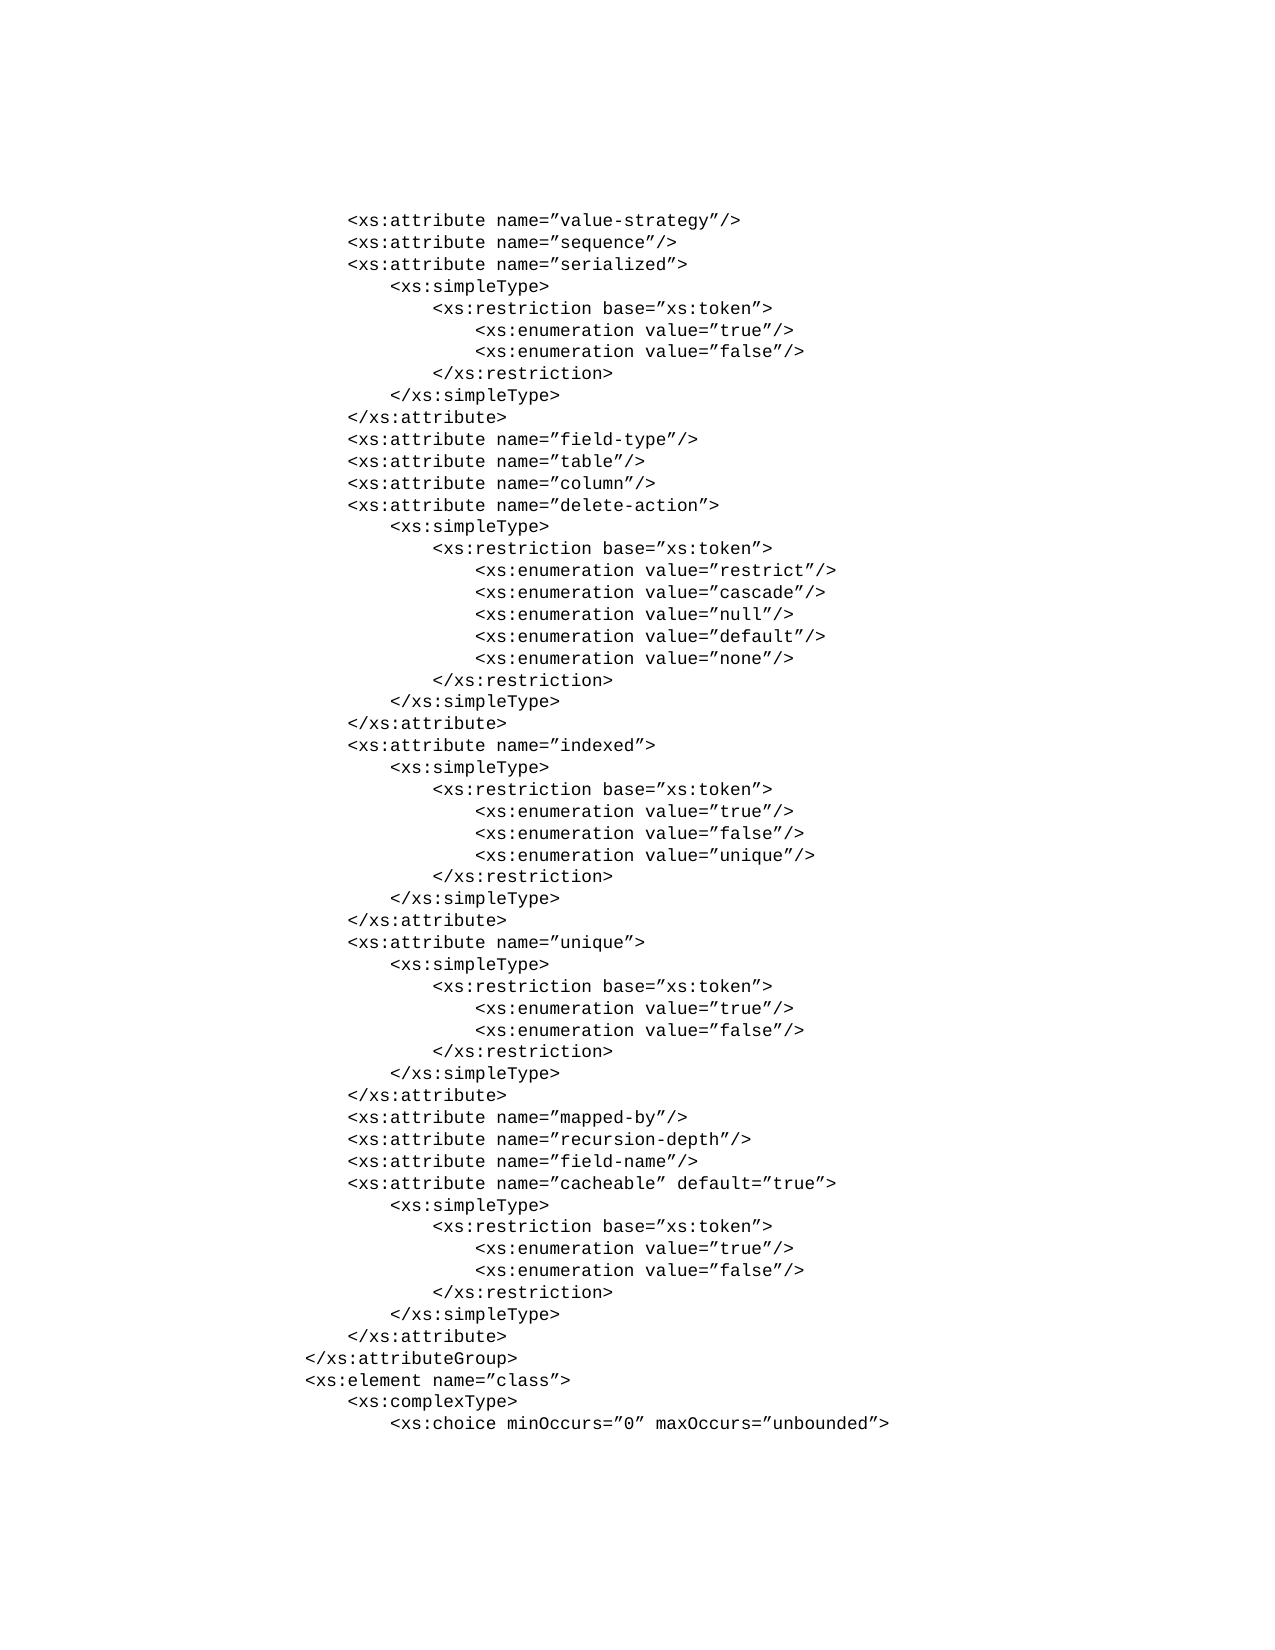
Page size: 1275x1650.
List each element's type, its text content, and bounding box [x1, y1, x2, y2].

text <xs:attribute name=”cacheable” default=”true”> [262, 1172, 1125, 1194]
text <xs:attribute name=”recursion-depth”/> [262, 1129, 1125, 1151]
text <xs:attribute name=”indexed”> [262, 735, 1125, 757]
text </xs:attribute> [262, 713, 1125, 735]
text </xs:restriction> [262, 669, 1125, 691]
text <xs:enumeration value=”true”/> [262, 1238, 1125, 1260]
text </xs:simpleType> [262, 888, 1125, 910]
text </xs:restriction> [262, 1282, 1125, 1304]
text </xs:attribute> [262, 910, 1125, 932]
text </xs:simpleType> [262, 385, 1125, 407]
text <xs:enumeration value=”false”/> [262, 822, 1125, 844]
text <xs:enumeration value=”false”/> [262, 1019, 1125, 1041]
text </xs:attributeGroup> [262, 1347, 1125, 1369]
text <xs:enumeration value=”restrict”/> [262, 560, 1125, 582]
text <xs:restriction base=”xs:token”> [262, 976, 1125, 997]
text </xs:restriction> [262, 1041, 1125, 1063]
text </xs:attribute> [262, 1326, 1125, 1347]
text <xs:simpleType> [262, 757, 1125, 779]
text </xs:simpleType> [262, 691, 1125, 713]
text <xs:attribute name=”field-name”/> [262, 1151, 1125, 1172]
text </xs:attribute> [262, 407, 1125, 429]
text <xs:enumeration value=”false”/> [262, 341, 1125, 363]
text <xs:element name=”class”> [262, 1369, 1125, 1391]
text <xs:attribute name=”unique”> [262, 932, 1125, 954]
text <xs:attribute name=”mapped-by”/> [262, 1107, 1125, 1129]
text <xs:attribute name=”sequence”/> [262, 232, 1125, 254]
text </xs:simpleType> [262, 1063, 1125, 1085]
text <xs:enumeration value=”cascade”/> [262, 582, 1125, 604]
text </xs:simpleType> [262, 1304, 1125, 1326]
text <xs:complexType> [262, 1391, 1125, 1413]
text <xs:enumeration value=”default”/> [262, 626, 1125, 647]
text <xs:enumeration value=”true”/> [262, 319, 1125, 341]
text <xs:restriction base=”xs:token”> [262, 779, 1125, 801]
text <xs:attribute name=”table”/> [262, 451, 1125, 472]
text <xs:restriction base=”xs:token”> [262, 1216, 1125, 1238]
text </xs:restriction> [262, 866, 1125, 888]
text <xs:enumeration value=”none”/> [262, 647, 1125, 669]
text <xs:restriction base=”xs:token”> [262, 297, 1125, 319]
text <xs:simpleType> [262, 954, 1125, 976]
text <xs:attribute name=”serialized”> [262, 254, 1125, 276]
text <xs:enumeration value=”false”/> [262, 1260, 1125, 1282]
text <xs:restriction base=”xs:token”> [262, 538, 1125, 560]
text <xs:enumeration value=”null”/> [262, 604, 1125, 626]
text <xs:simpleType> [262, 516, 1125, 538]
text <xs:attribute name=”value-strategy”/> [262, 210, 1125, 232]
text </xs:attribute> [262, 1085, 1125, 1107]
text <xs:attribute name=”delete-action”> [262, 494, 1125, 516]
text <xs:choice minOccurs=”0” maxOccurs=”unbounded”> [262, 1413, 1125, 1435]
text <xs:simpleType> [262, 276, 1125, 297]
text <xs:enumeration value=”true”/> [262, 801, 1125, 822]
text <xs:enumeration value=”true”/> [262, 997, 1125, 1019]
text <xs:enumeration value=”unique”/> [262, 844, 1125, 866]
text <xs:attribute name=”field-type”/> [262, 429, 1125, 451]
text <xs:simpleType> [262, 1194, 1125, 1216]
text </xs:restriction> [262, 363, 1125, 385]
text <xs:attribute name=”column”/> [262, 472, 1125, 494]
